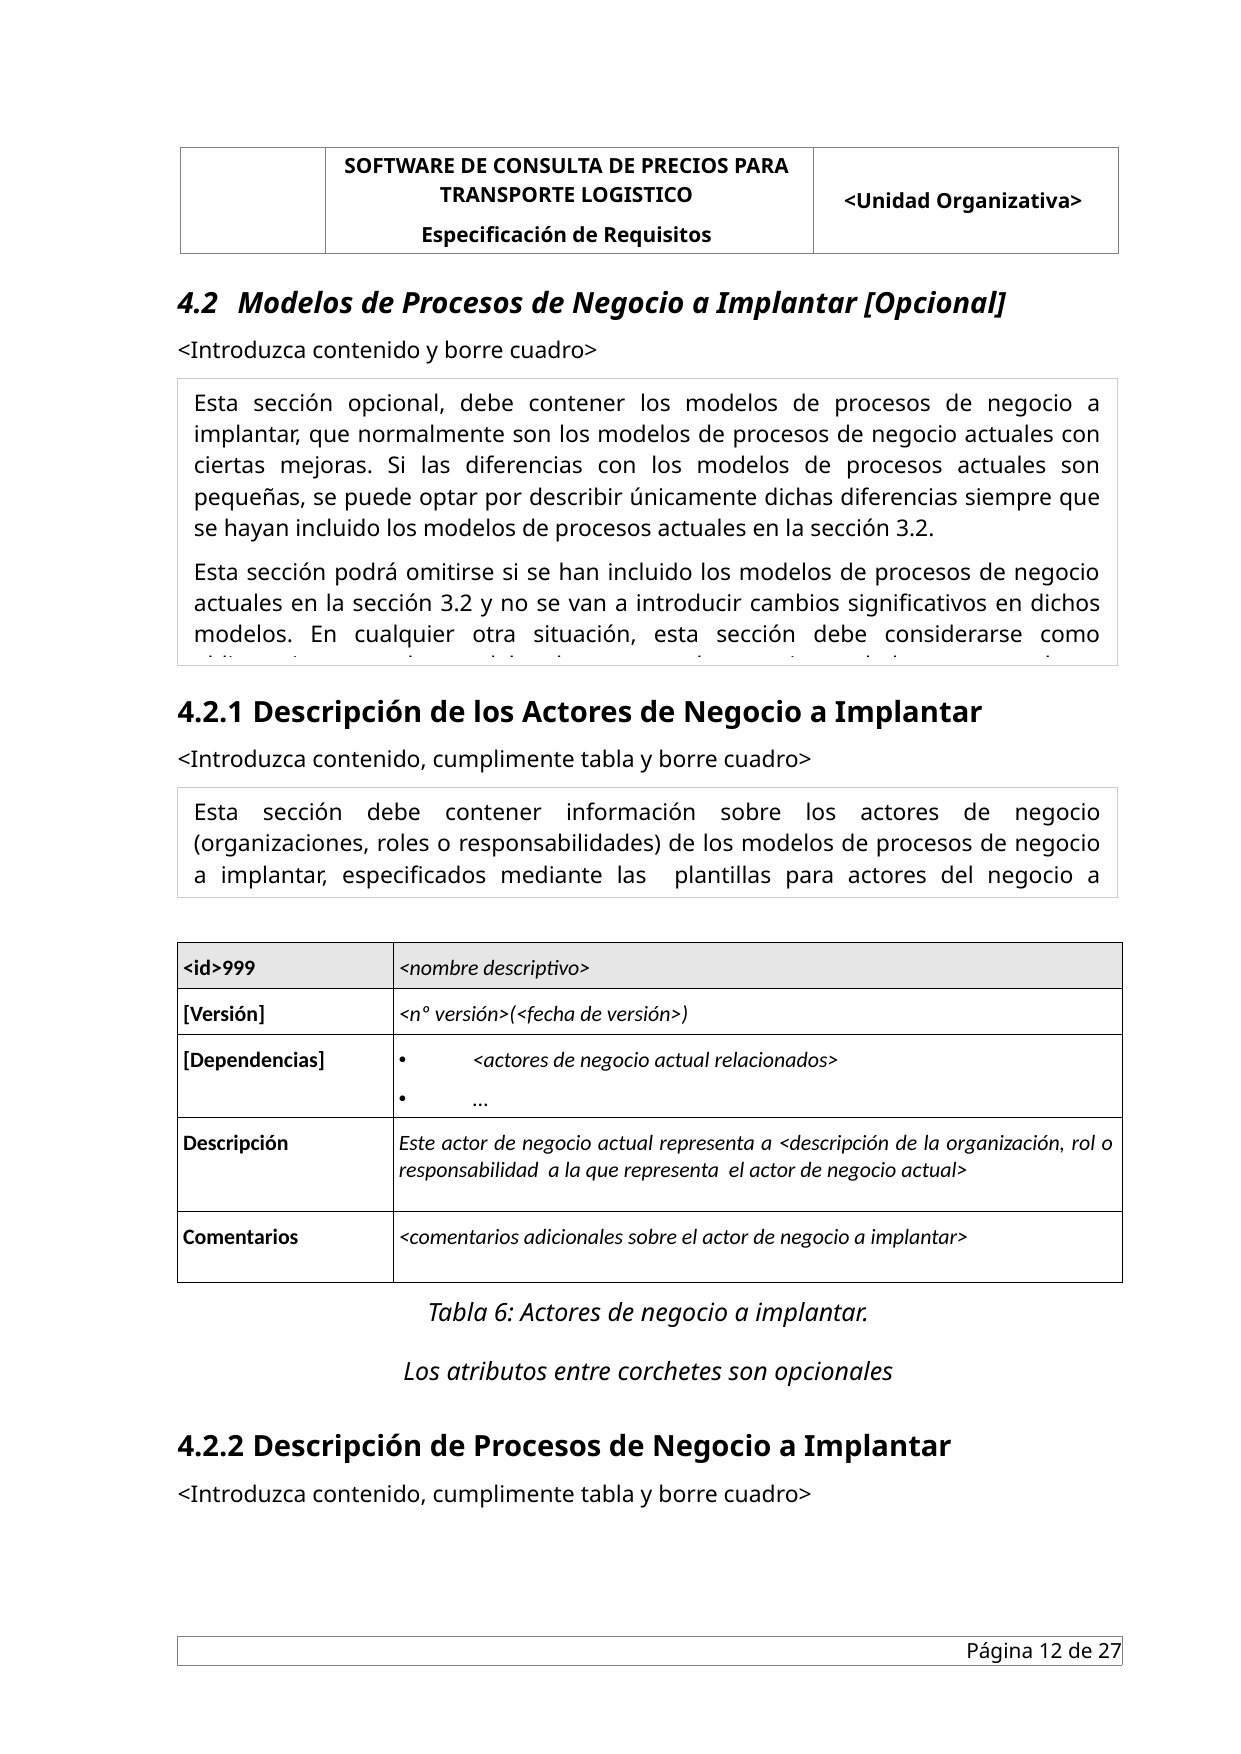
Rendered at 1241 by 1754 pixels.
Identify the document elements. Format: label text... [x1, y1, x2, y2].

table_cell [Versión] [178, 989, 393, 1034]
subtitle Modelos de Procesos de Negocio a Implantar [Opcional] [177, 282, 1122, 322]
table_header <id>999 [178, 943, 393, 988]
table_cell [Dependencias] [178, 1035, 393, 1117]
text Esta sección opcional, debe contener los modelos de procesos de negocio a implantar, que normalmente son los modelos de procesos de negocio actuales con ciertas mejoras. Si las diferencias con los modelos de procesos actuales son pequeñas, se puede optar por describir únicamente dichas diferencias siempre que se hayan incluido los modelos de procesos actuales en la sección 3.2. [194, 387, 1101, 543]
text <Introduzca contenido, cumplimente tabla y borre cuadro> [177, 1477, 1122, 1509]
text Esta sección podrá omitirse si se han incluido los modelos de procesos de negocio actuales en la sección 3.2 y no se van a introducir cambios significativos en dichos modelos. En cualquier otra situación, esta sección debe considerarse como obligatoria, ya que los modelos de procesos de negocio son la base para un buen desarrollo de sistemas de información, especialmente si se quieren aplicar arquitecturas orientadas a servicios. [194, 556, 1101, 657]
table_cell Descripción [178, 1118, 393, 1211]
table_cell <comentarios adicionales sobre el actor de negocio a implantar> [394, 1212, 1122, 1282]
table_cell <actores de negocio actual relacionados> ... [394, 1035, 1122, 1117]
text Tabla 6: Actores de negocio a implantar. [177, 1295, 1122, 1329]
subtitle Descripción de los Actores de Negocio a Implantar [177, 691, 1122, 731]
subtitle Descripción de Procesos de Negocio a Implantar [177, 1425, 1122, 1465]
text <Introduzca contenido, cumplimente tabla y borre cuadro> [177, 743, 1122, 774]
table_cell <nº versión>(<fecha de versión>) [394, 989, 1122, 1034]
text <Introduzca contenido y borre cuadro> [177, 334, 1122, 365]
table_header <nombre descriptivo> [394, 943, 1122, 988]
table_cell Comentarios [178, 1212, 393, 1282]
table_cell Este actor de negocio actual representa a <descripción de la organización, rol o responsabilidad a la que representa el actor de negocio actual> [394, 1118, 1122, 1211]
text Los atributos entre corchetes son opcionales [177, 1354, 1122, 1388]
text Esta sección debe contener información sobre los actores de negocio (organizaciones, roles o responsabilidades) de los modelos de procesos de negocio a implantar, especificados mediante las plantillas para actores del negocio a implantar que se muestran a continuación. [194, 796, 1101, 889]
